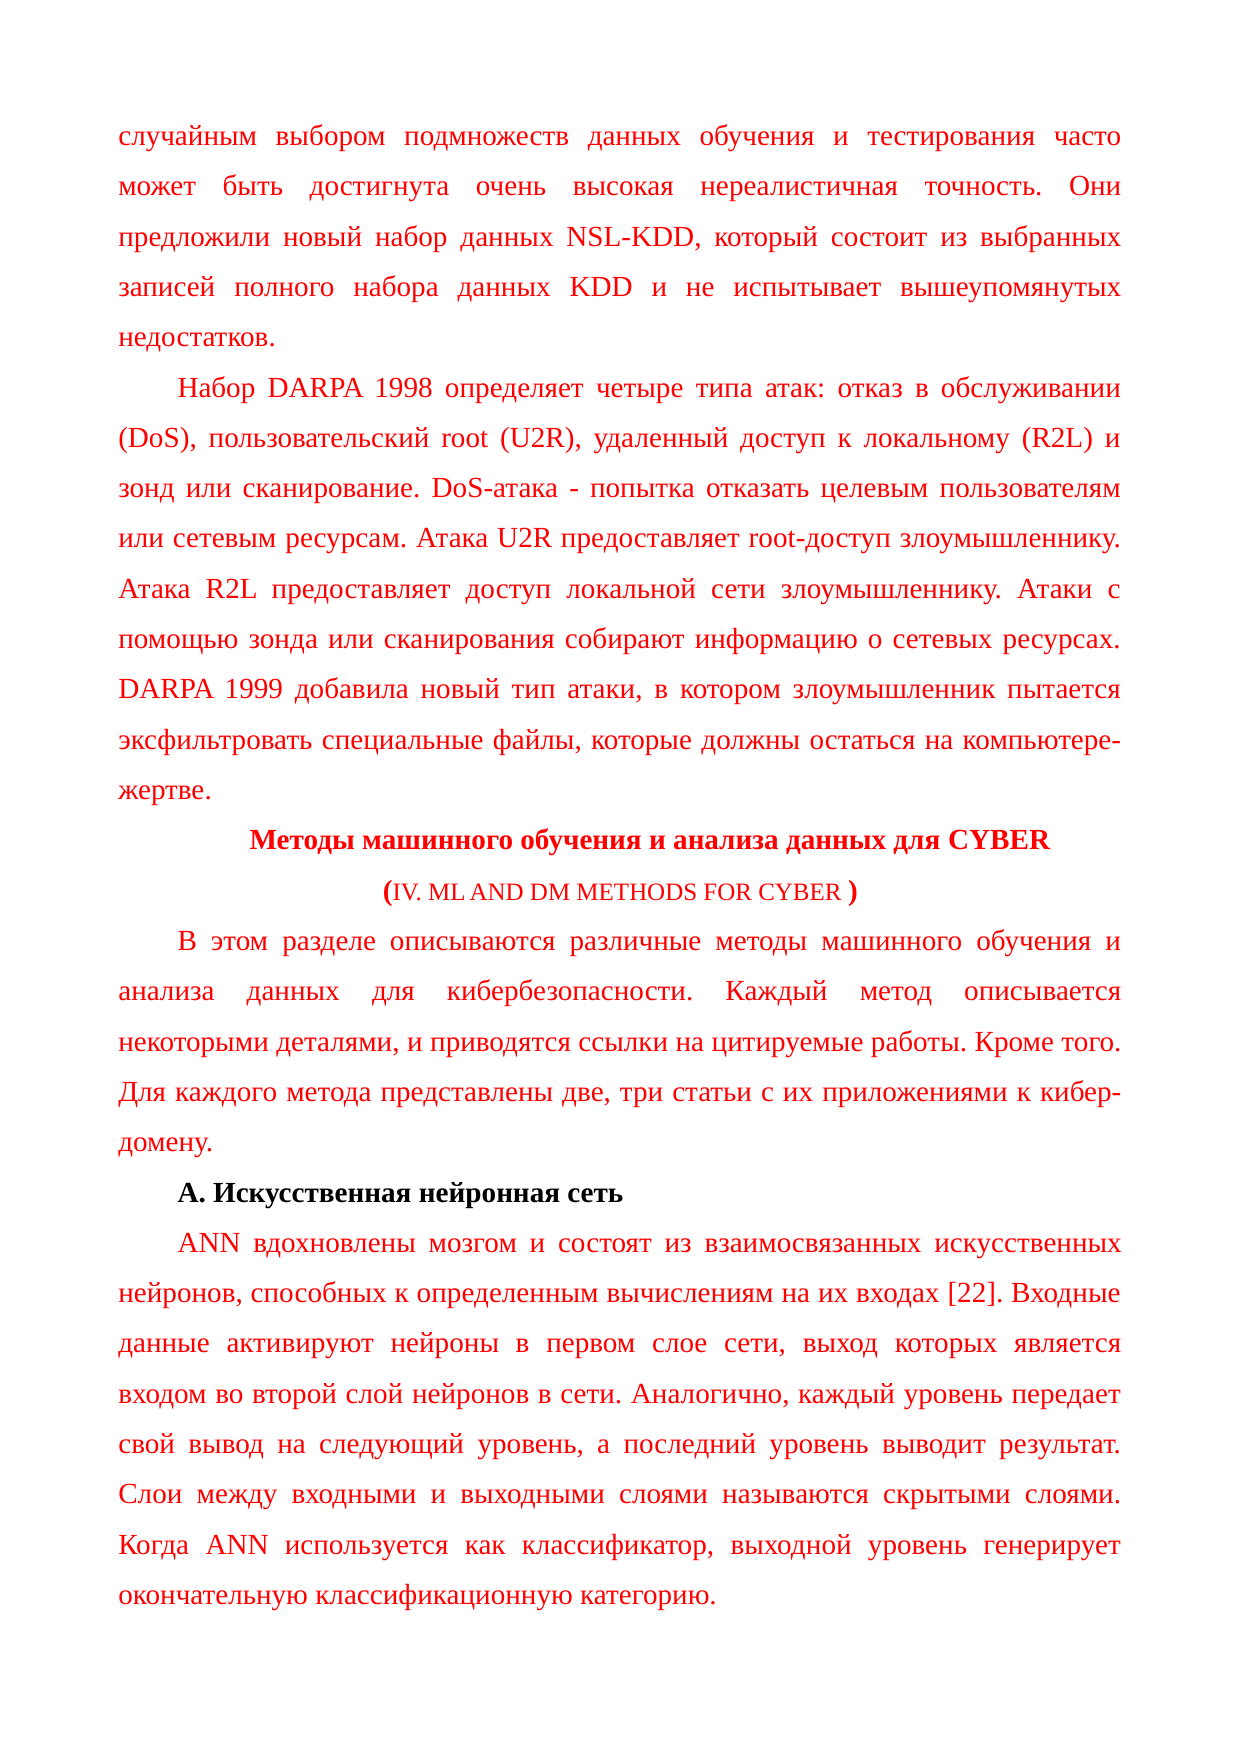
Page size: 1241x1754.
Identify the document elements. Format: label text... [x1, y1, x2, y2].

text Методы машинного обучения и анализа данных для CYBER (IV. ML AND DM METHODS FOR CYBER ) [118, 822, 1122, 906]
text ANN вдохновлены мозгом и состоят из взаимосвязанных искусственных нейронов, способных к определенным вычислениям на их входах [22]. Входные данные активируют нейроны в первом слое сети, выход которых является входом во второй слой нейронов в сети. Аналогично, каждый уровень передает свой вывод на следующий уровень, а последний уровень выводит результат. Слои между входными и выходными слоями называются скрытыми слоями. Когда ANN используется как классификатор, выходной уровень генерирует окончательную классификационную категорию. [118, 1225, 1122, 1611]
text В этом разделе описываются различные методы машинного обучения и анализа данных для кибербезопасности. Каждый метод описывается некоторыми деталями, и приводятся ссылки на цитируемые работы. Кроме того. Для каждого метода представлены две, три статьи с их приложениями к кибер-домену. [118, 923, 1122, 1158]
text Набор DARPA 1998 определяет четыре типа атак: отказ в обслуживании (DoS), пользовательский root (U2R), удаленный доступ к локальному (R2L) и зонд или сканирование. DoS-атака - попытка отказать целевым пользователям или сетевым ресурсам. Атака U2R предоставляет root-доступ злоумышленнику. Атака R2L предоставляет доступ локальной сети злоумышленнику. Атаки с помощью зонда или сканирования собирают информацию о сетевых ресурсах. DARPA 1999 добавила новый тип атаки, в котором злоумышленник пытается эксфильтровать специальные файлы, которые должны остаться на компьютере-жертве. [118, 370, 1122, 806]
text А. Искусственная нейронная сеть [118, 1175, 1122, 1208]
text случайным выбором подмножеств данных обучения и тестирования часто может быть достигнута очень высокая нереалистичная точность. Они предложили новый набор данных NSL-KDD, который состоит из выбранных записей полного набора данных KDD и не испытывает вышеупомянутых недостатков. [118, 118, 1122, 353]
